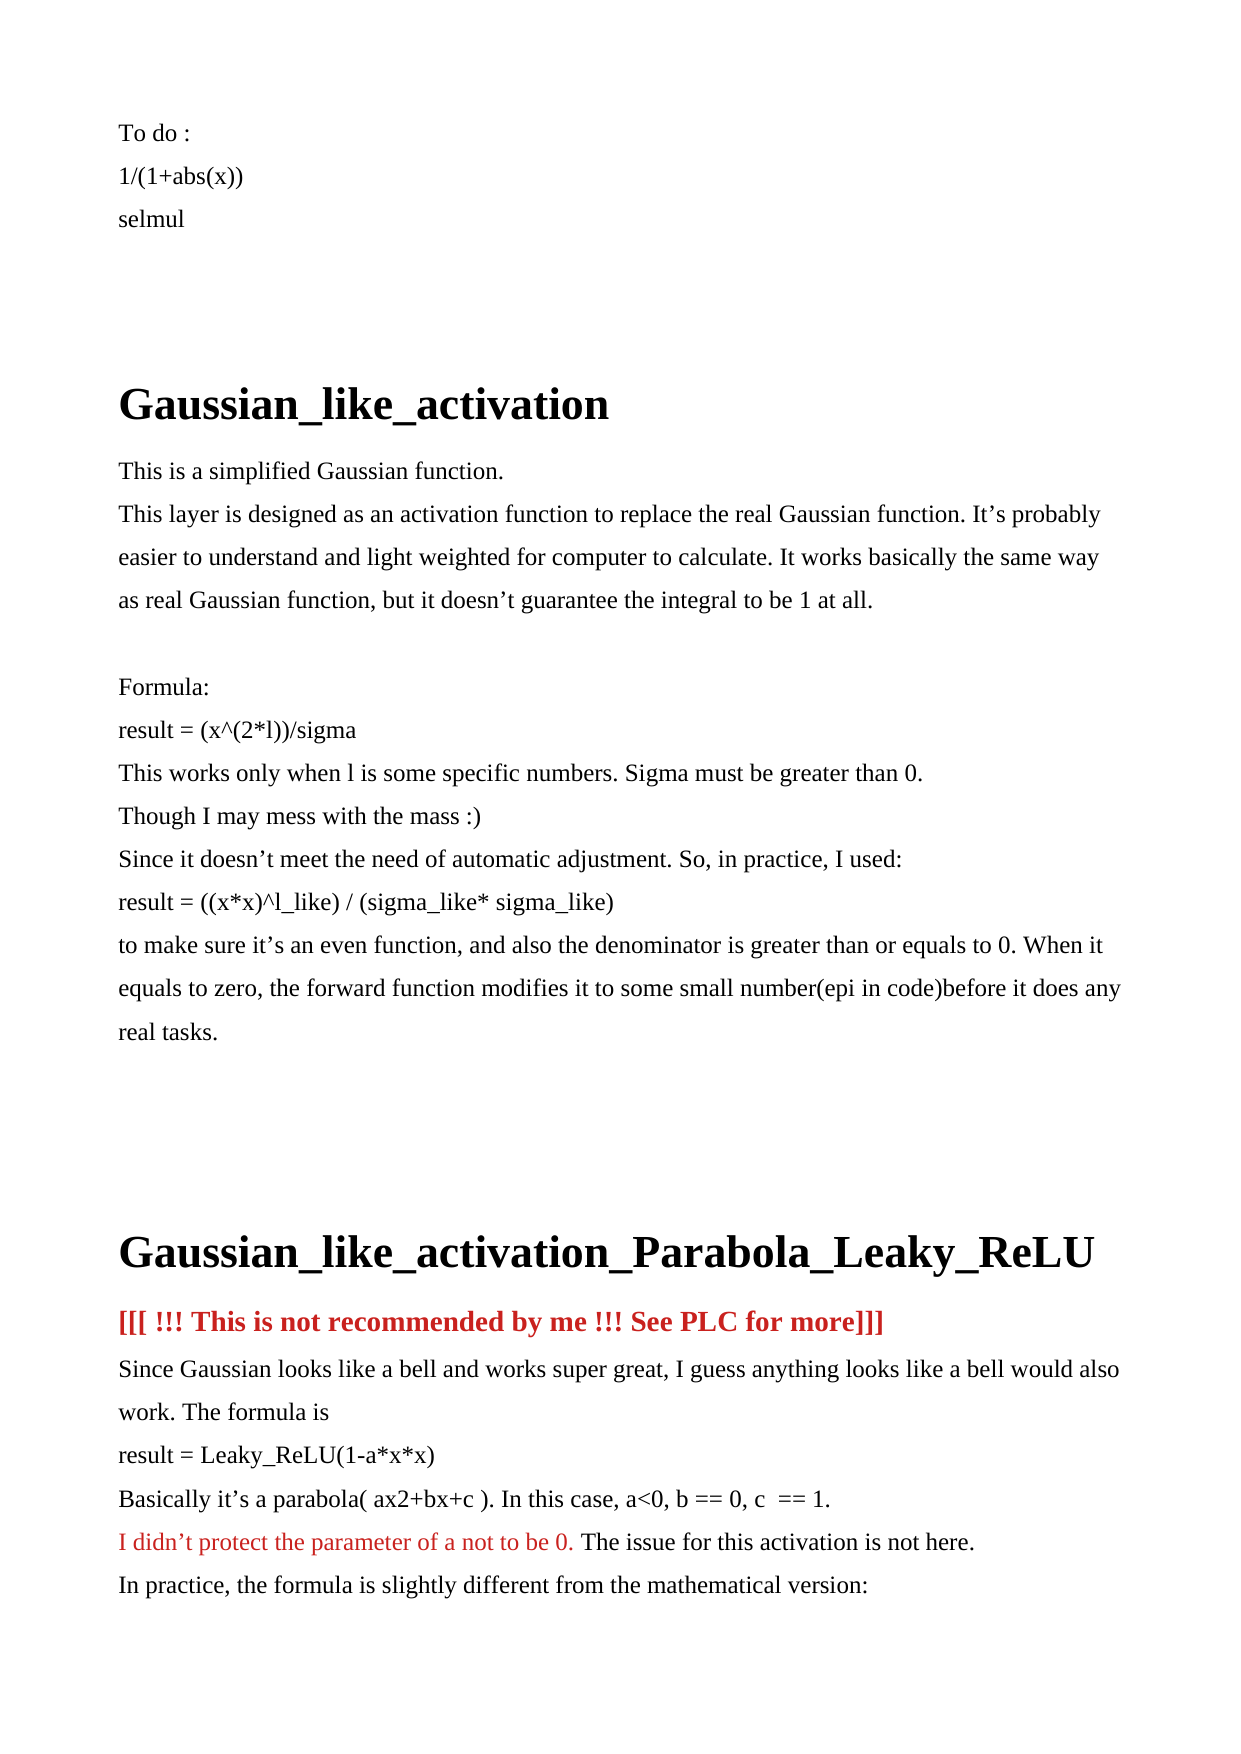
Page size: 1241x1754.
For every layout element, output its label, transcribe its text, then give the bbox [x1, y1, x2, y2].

text Since it doesn’t meet the need of automatic adjustment. So, in practice, I used: [118, 844, 1122, 873]
text This layer is designed as an activation function to replace the real Gaussian function. It’s probably easier to understand and light weighted for computer to calculate. It works basically the same way as real Gaussian function, but it doesn’t guarantee the integral to be 1 at all. [118, 499, 1122, 614]
text Gaussian_like_activation [118, 377, 1122, 429]
text [[[ !!! This is not recommended by me !!! See PLC for more]]] [118, 1304, 1122, 1338]
text In practice, the formula is slightly different from the mathematical version: [118, 1570, 1122, 1599]
text Though I may mess with the mass :) [118, 801, 1122, 830]
text This is a simplified Gaussian function. [118, 456, 1122, 485]
text I didn’t protect the parameter of a not to be 0. The issue for this activation is not here. [118, 1527, 1122, 1556]
text Since Gaussian looks like a bell and works super great, I guess anything looks like a bell would also work. The formula is [118, 1354, 1122, 1426]
text result = (x^(2*l))/sigma [118, 715, 1122, 743]
text to make sure it’s an even function, and also the denominator is greater than or equals to 0. When it equals to zero, the forward function modifies it to some small number(epi in code)before it does any real tasks. [118, 930, 1122, 1045]
text 1/(1+abs(x)) [118, 161, 1122, 190]
text Formula: [118, 672, 1122, 700]
text selmul [118, 204, 1122, 233]
text result = ((x*x)^l_like) / (sigma_like* sigma_like) [118, 887, 1122, 916]
text This works only when l is some specific numbers. Sigma must be greater than 0. [118, 758, 1122, 787]
text Gaussian_like_activation_Parabola_Leaky_ReLU [118, 1225, 1122, 1278]
text To do : [118, 118, 1122, 147]
text result = Leaky_ReLU(1-a*x*x) [118, 1441, 1122, 1469]
text Basically it’s a parabola( ax2+bx+c ). In this case, a<0, b == 0, c == 1. [118, 1484, 1122, 1512]
